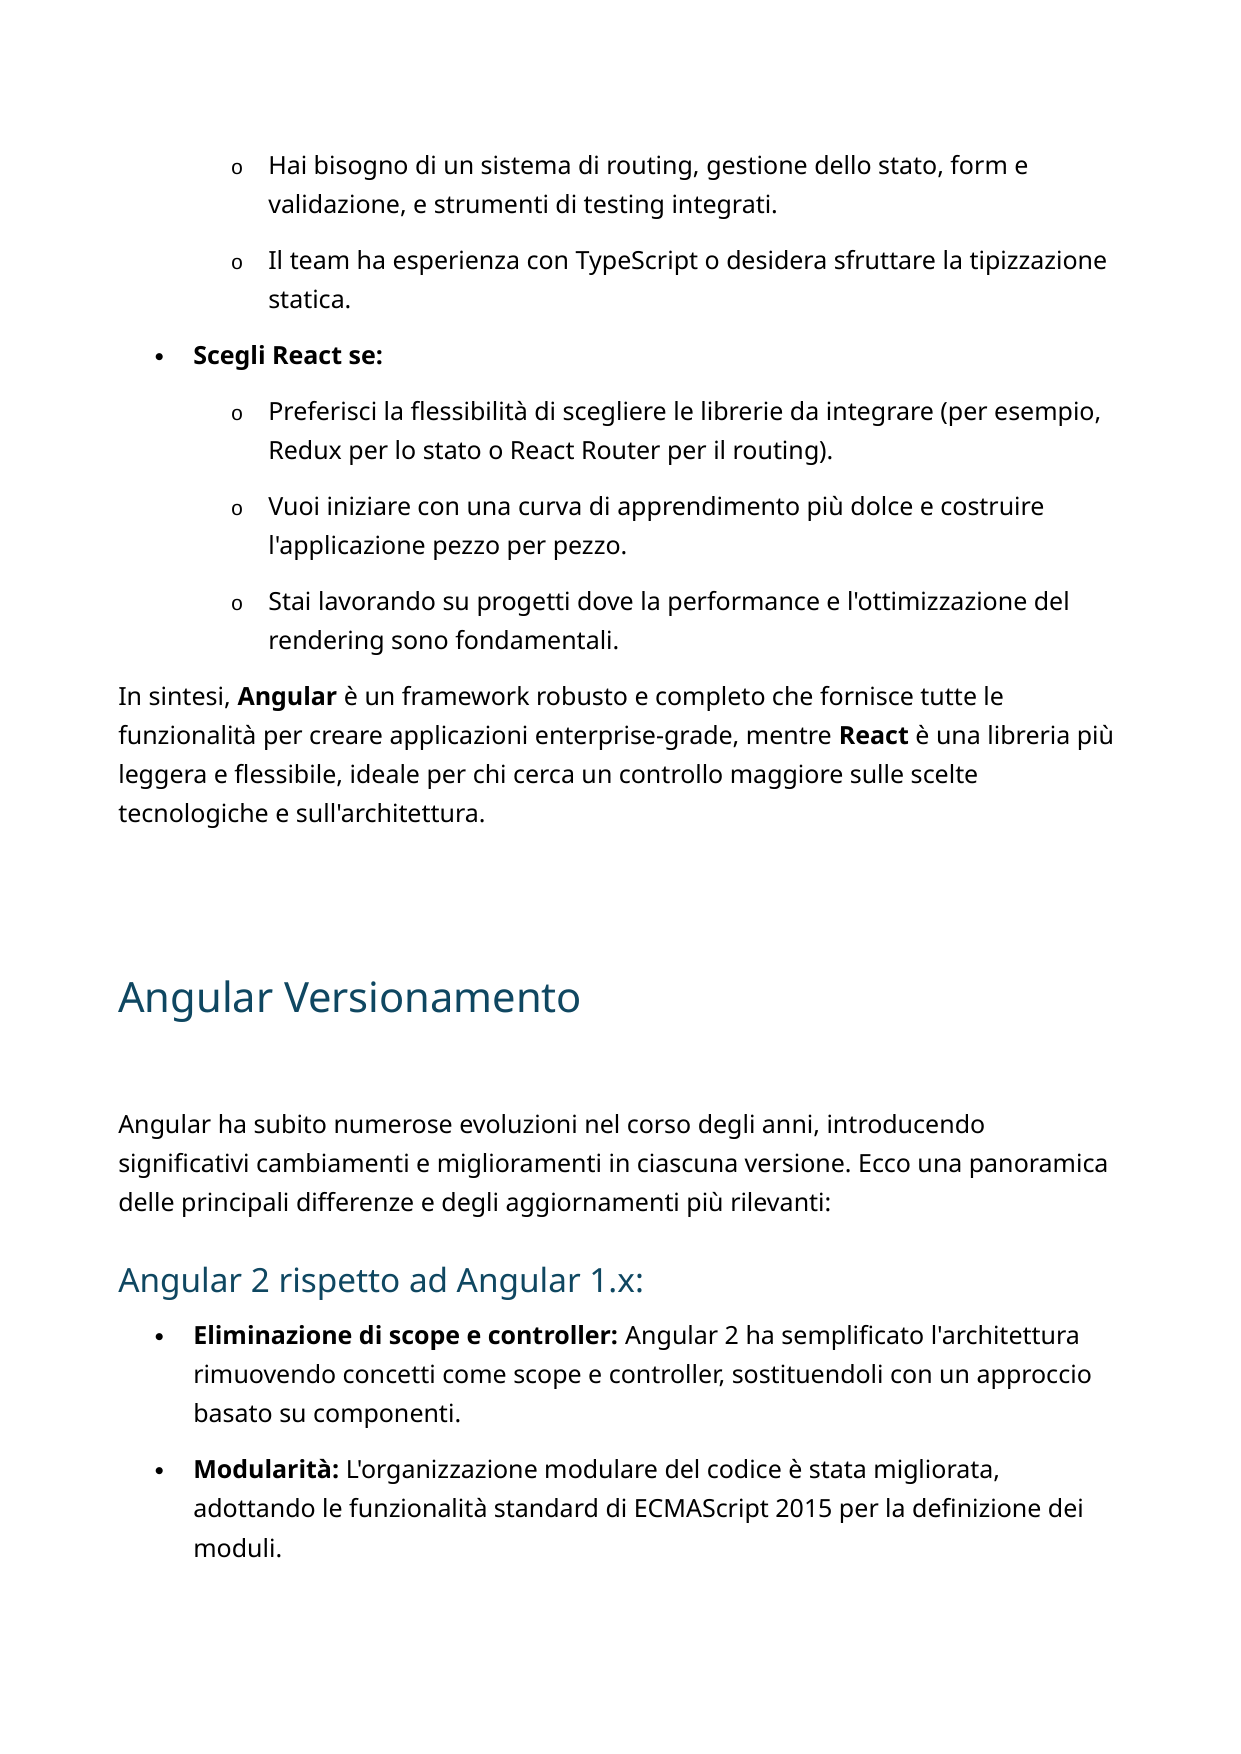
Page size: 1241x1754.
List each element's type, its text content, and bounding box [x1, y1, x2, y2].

list Stai lavorando su progetti dove la performance e l'ottimizzazione del rendering sono fondamentali. [231, 583, 1122, 657]
list Vuoi iniziare con una curva di apprendimento più dolce e costruire l'applicazione pezzo per pezzo. [231, 488, 1122, 562]
list Il team ha esperienza con TypeScript o desidera sfruttare la tipizzazione statica. [231, 243, 1122, 316]
list Hai bisogno di un sistema di routing, gestione dello stato, form e validazione, e strumenti di testing integrati. [231, 148, 1122, 221]
list Scegli React se: [156, 338, 1122, 372]
subtitle Angular Versionamento [118, 968, 1122, 1089]
list Preferisci la flessibilità di scegliere le librerie da integrare (per esempio, Redux per lo stato o React Router per il routing). [231, 393, 1122, 467]
subtitle Angular 2 rispetto ad Angular 1.x: [118, 1257, 1122, 1303]
list Modularità: L'organizzazione modulare del codice è stata migliorata, adottando le funzionalità standard di ECMAScript 2015 per la definizione dei moduli. [156, 1452, 1122, 1564]
list Eliminazione di scope e controller: Angular 2 ha semplificato l'architettura rimuovendo concetti come scope e controller, sostituendoli con un approccio basato su componenti. [156, 1318, 1122, 1430]
text Angular ha subito numerose evoluzioni nel corso degli anni, introducendo significativi cambiamenti e miglioramenti in ciascuna versione. Ecco una panoramica delle principali differenze e degli aggiornamenti più rilevanti: [118, 1106, 1122, 1219]
text In sintesi, Angular è un framework robusto e completo che fornisce tutte le funzionalità per creare applicazioni enterprise-grade, mentre React è una libreria più leggera e flessibile, ideale per chi cerca un controllo maggiore sulle scelte tecnologiche e sull'architettura. [118, 678, 1122, 908]
